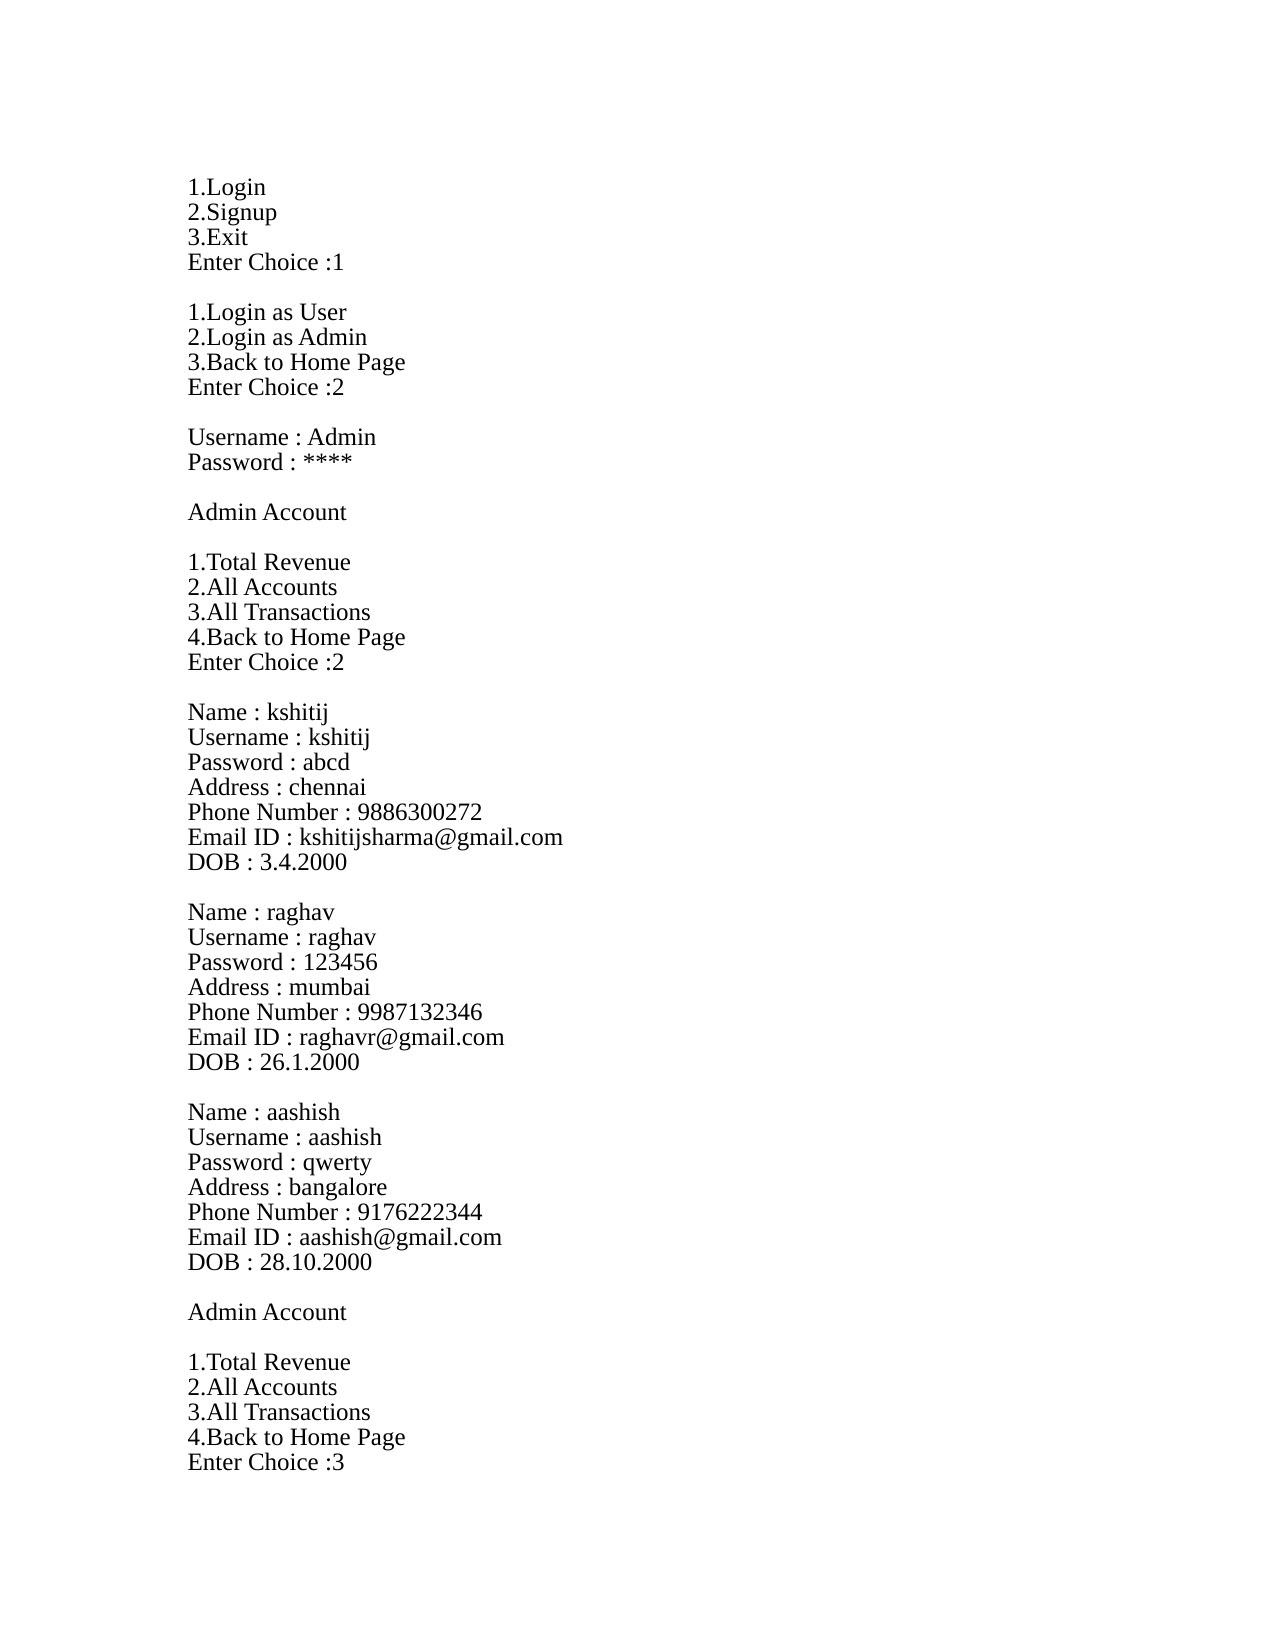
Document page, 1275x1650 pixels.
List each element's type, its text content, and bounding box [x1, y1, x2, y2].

text 4.Back to Home Page [187, 1425, 1087, 1450]
text Enter Choice :3 [187, 1450, 1087, 1475]
text 2.All Accounts [187, 1375, 1087, 1400]
text Admin Account [187, 1300, 1087, 1325]
text Address : mumbai [187, 975, 1087, 1000]
text Password : 123456 [187, 950, 1087, 975]
text 1.Login as User [187, 300, 1087, 325]
text Phone Number : 9886300272 [187, 800, 1087, 825]
text Username : raghav [187, 925, 1087, 950]
text Password : abcd [187, 750, 1087, 775]
text 2.All Accounts [187, 575, 1087, 600]
text 1.Total Revenue [187, 550, 1087, 575]
text Name : aashish [187, 1100, 1087, 1125]
text 2.Login as Admin [187, 325, 1087, 350]
text Email ID : kshitijsharma@gmail.com [187, 825, 1087, 850]
text Email ID : raghavr@gmail.com [187, 1025, 1087, 1050]
text Password : qwerty [187, 1150, 1087, 1175]
text 3.Exit [187, 225, 1087, 250]
text 4.Back to Home Page [187, 625, 1087, 650]
text 2.Signup [187, 200, 1087, 225]
text Enter Choice :1 [187, 250, 1087, 275]
text Username : Admin [187, 425, 1087, 450]
text DOB : 26.1.2000 [187, 1050, 1087, 1075]
text Address : bangalore [187, 1175, 1087, 1200]
text Name : raghav [187, 900, 1087, 925]
text 1.Login [187, 175, 1087, 200]
text Address : chennai [187, 775, 1087, 800]
text 3.Back to Home Page [187, 350, 1087, 375]
text Password : **** [187, 450, 1087, 475]
text DOB : 28.10.2000 [187, 1250, 1087, 1275]
text Enter Choice :2 [187, 375, 1087, 400]
text Enter Choice :2 [187, 650, 1087, 675]
text Email ID : aashish@gmail.com [187, 1225, 1087, 1250]
text DOB : 3.4.2000 [187, 850, 1087, 875]
text 1.Total Revenue [187, 1350, 1087, 1375]
text Phone Number : 9176222344 [187, 1200, 1087, 1225]
text 3.All Transactions [187, 1400, 1087, 1425]
text Username : kshitij [187, 725, 1087, 750]
text Username : aashish [187, 1125, 1087, 1150]
text Phone Number : 9987132346 [187, 1000, 1087, 1025]
text Name : kshitij [187, 700, 1087, 725]
text 3.All Transactions [187, 600, 1087, 625]
text Admin Account [187, 500, 1087, 525]
